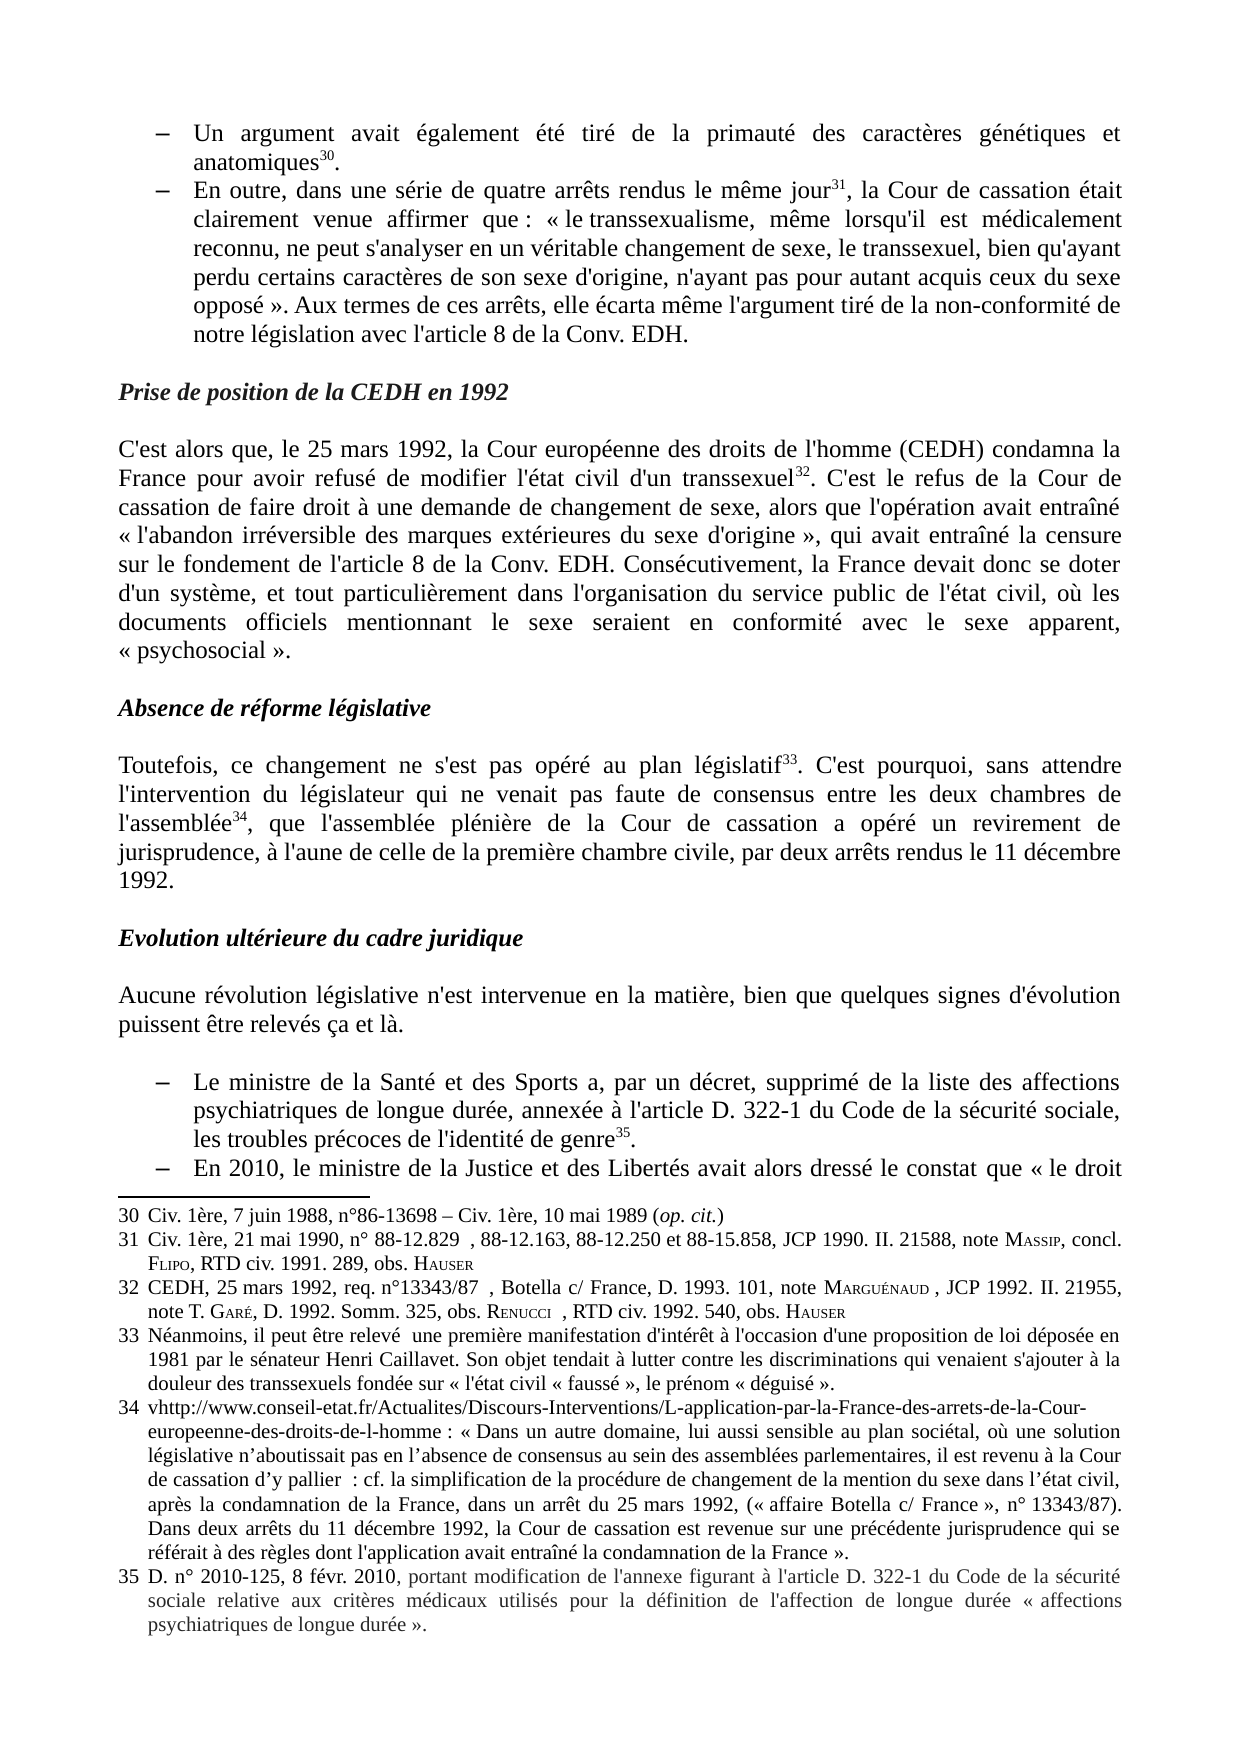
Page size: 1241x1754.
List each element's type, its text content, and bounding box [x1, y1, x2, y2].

text Absence de réforme législative [118, 693, 1122, 722]
list En outre, dans une série de quatre arrêts rendus le même jour, la Cour de cassation était clairement venue affirmer que : « le transsexualisme, même lorsqu'il est médicalement reconnu, ne peut s'analyser en un véritable changement de sexe, le transsexuel, bien qu'ayant perdu certains caractères de son sexe d'origine, n'ayant pas pour autant acquis ceux du sexe opposé ». Aux termes de ces arrêts, elle écarta même l'argument tiré de la non-conformité de notre législation avec l'article 8 de la Conv. EDH. [156, 176, 1122, 348]
text C'est alors que, le 25 mars 1992, la Cour européenne des droits de l'homme (CEDH) condamna la France pour avoir refusé de modifier l'état civil d'un transsexuel. C'est le refus de la Cour de cassation de faire droit à une demande de changement de sexe, alors que l'opération avait entraîné « l'abandon irréversible des marques extérieures du sexe d'origine », qui avait entraîné la censure sur le fondement de l'article 8 de la Conv. EDH. Consécutivement, la France devait donc se doter d'un système, et tout particulièrement dans l'organisation du service public de l'état civil, où les documents officiels mentionnant le sexe seraient en conformité avec le sexe apparent, « psychosocial ». [118, 434, 1122, 664]
list Le ministre de la Santé et des Sports a, par un décret, supprimé de la liste des affections psychiatriques de longue durée, annexée à l'article D. 322-1 du Code de la sécurité sociale, les troubles précoces de l'identité de genre. [156, 1067, 1122, 1153]
text Toutefois, ce changement ne s'est pas opéré au plan législatif. C'est pourquoi, sans attendre l'intervention du législateur qui ne venait pas faute de consensus entre les deux chambres de l'assemblée, que l'assemblée plénière de la Cour de cassation a opéré un revirement de jurisprudence, à l'aune de celle de la première chambre civile, par deux arrêts rendus le 11 décembre 1992. [118, 751, 1122, 894]
text Evolution ultérieure du cadre juridique [118, 923, 1122, 952]
text Aucune révolution législative n'est intervenue en la matière, bien que quelques signes d'évolution puissent être relevés ça et là. [118, 981, 1122, 1038]
text Néanmoins, il peut être relevé une première manifestation d'intérêt à l'occasion d'une proposition de loi déposée en 1981 par le sénateur Henri Caillavet. Son objet tendait à lutter contre les discriminations qui venaient s'ajouter à la douleur des transsexuels fondée sur « l'état civil « faussé », le prénom « déguisé ». [118, 1323, 1122, 1395]
text vhttp://www.conseil-etat.fr/Actualites/Discours-Interventions/L-application-par-la-France-des-arrets-de-la-Cour-europeenne-des-droits-de-l-homme : « Dans un autre domaine, lui aussi sensible au plan sociétal, où une solution législative n’aboutissait pas en l’absence de consensus au sein des assemblées parlementaires, il est revenu à la Cour de cassation d’y pallier : cf. la simplification de la procédure de changement de la mention du sexe dans l’état civil, après la condamnation de la France, dans un arrêt du 25 mars 1992, (« affaire Botella c/ France », n° 13343/87). Dans deux arrêts du 11 décembre 1992, la Cour de cassation est revenue sur une précédente jurisprudence qui se référait à des règles dont l'application avait entraîné la condamnation de la France ». [118, 1395, 1122, 1564]
list En 2010, le ministre de la Justice et des Libertés avait alors dressé le constat que « le droit [156, 1153, 1122, 1182]
text Prise de position de la CEDH en 1992 [118, 377, 1122, 406]
list Civ. 1ère, 21 mai 1990, n° 88-12.829 , 88-12.163, 88-12.250 et 88-15.858, JCP 1990. II. 21588, note Massip, concl. Flipo, RTD civ. 1991. 289, obs. Hauser [118, 1227, 1122, 1275]
list Un argument avait également été tiré de la primauté des caractères génétiques et anatomiques. [156, 118, 1122, 176]
list Civ. 1ère, 7 juin 1988, n°86-13698 – Civ. 1ère, 10 mai 1989 (op. cit.) [118, 1203, 1122, 1227]
list D. n° 2010-125, 8 févr. 2010, portant modification de l'annexe figurant à l'article D. 322-1 du Code de la sécurité sociale relative aux critères médicaux utilisés pour la définition de l'affection de longue durée « affections psychiatriques de longue durée ». [118, 1564, 1122, 1636]
text CEDH, 25 mars 1992, req. n°13343/87 , Botella c/ France, D. 1993. 101, note Marguénaud , JCP 1992. II. 21955, note T. Garé, D. 1992. Somm. 325, obs. Renucci , RTD civ. 1992. 540, obs. Hauser [118, 1275, 1122, 1323]
